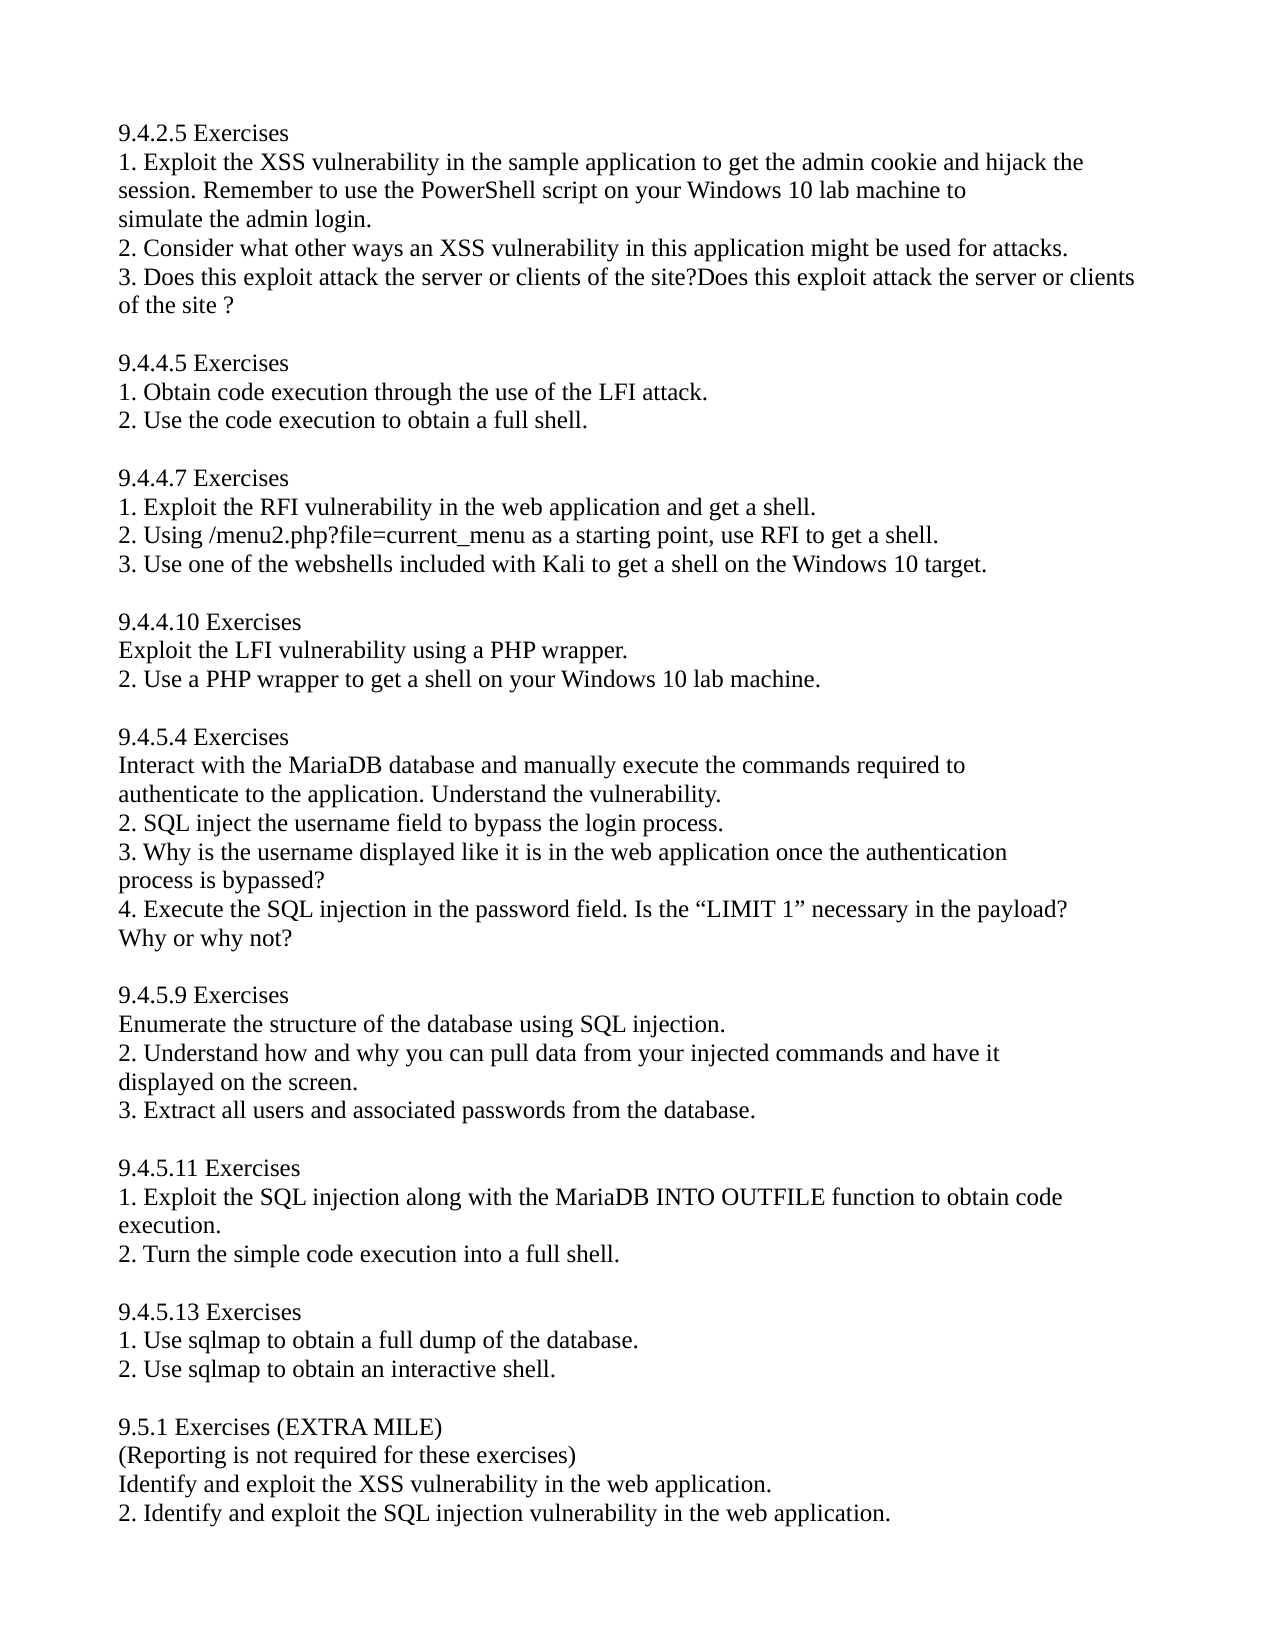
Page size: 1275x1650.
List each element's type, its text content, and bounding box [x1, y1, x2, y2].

text Why or why not? [118, 923, 1157, 952]
text 9.4.4.5 Exercises [118, 348, 1157, 377]
text 3. Extract all users and associated passwords from the database. [118, 1096, 1157, 1124]
text 1. Use sqlmap to obtain a full dump of the database. [118, 1326, 1157, 1354]
text authenticate to the application. Understand the vulnerability. [118, 779, 1157, 808]
text 9.5.1 Exercises (EXTRA MILE) [118, 1412, 1157, 1441]
text 9.4.4.10 Exercises [118, 607, 1157, 636]
text 1. Exploit the XSS vulnerability in the sample application to get the admin cookie and hijack the [118, 147, 1157, 176]
text 9.4.5.11 Exercises [118, 1153, 1157, 1182]
text Interact with the MariaDB database and manually execute the commands required to [118, 751, 1157, 779]
text Identify and exploit the XSS vulnerability in the web application. [118, 1469, 1157, 1498]
text 2. Use a PHP wrapper to get a shell on your Windows 10 lab machine. [118, 664, 1157, 693]
text simulate the admin login. [118, 204, 1157, 233]
text process is bypassed? [118, 866, 1157, 894]
text 2. Turn the simple code execution into a full shell. [118, 1239, 1157, 1268]
text 9.4.5.9 Exercises [118, 981, 1157, 1009]
text 2. Using /menu2.php?file=current_menu as a starting point, use RFI to get a shell. [118, 521, 1157, 549]
text 9.4.5.4 Exercises [118, 722, 1157, 751]
text Exploit the LFI vulnerability using a PHP wrapper. [118, 636, 1157, 664]
text 1. Obtain code execution through the use of the LFI attack. [118, 377, 1157, 406]
text 2. Consider what other ways an XSS vulnerability in this application might be used for attacks. [118, 233, 1157, 262]
text 3. Why is the username displayed like it is in the web application once the authentication [118, 837, 1157, 866]
text execution. [118, 1211, 1157, 1239]
text 3. Use one of the webshells included with Kali to get a shell on the Windows 10 target. [118, 549, 1157, 578]
text 4. Execute the SQL injection in the password field. Is the “LIMIT 1” necessary in the payload? [118, 894, 1157, 923]
text 1. Exploit the RFI vulnerability in the web application and get a shell. [118, 492, 1157, 521]
text (Reporting is not required for these exercises) [118, 1441, 1157, 1469]
text 1. Exploit the SQL injection along with the MariaDB INTO OUTFILE function to obtain code [118, 1182, 1157, 1211]
text 2. SQL inject the username field to bypass the login process. [118, 808, 1157, 837]
text session. Remember to use the PowerShell script on your Windows 10 lab machine to [118, 176, 1157, 204]
text 2. Use the code execution to obtain a full shell. [118, 406, 1157, 434]
text 2. Identify and exploit the SQL injection vulnerability in the web application. [118, 1498, 1157, 1527]
text 9.4.4.7 Exercises [118, 463, 1157, 492]
text 9.4.2.5 Exercises [118, 118, 1157, 147]
text 2. Use sqlmap to obtain an interactive shell. [118, 1354, 1157, 1383]
text 9.4.5.13 Exercises [118, 1297, 1157, 1326]
text Enumerate the structure of the database using SQL injection. [118, 1009, 1157, 1038]
text 2. Understand how and why you can pull data from your injected commands and have it [118, 1038, 1157, 1067]
text 3. Does this exploit attack the server or clients of the site?Does this exploit attack the server or clients of the site ? [118, 262, 1157, 319]
text displayed on the screen. [118, 1067, 1157, 1096]
